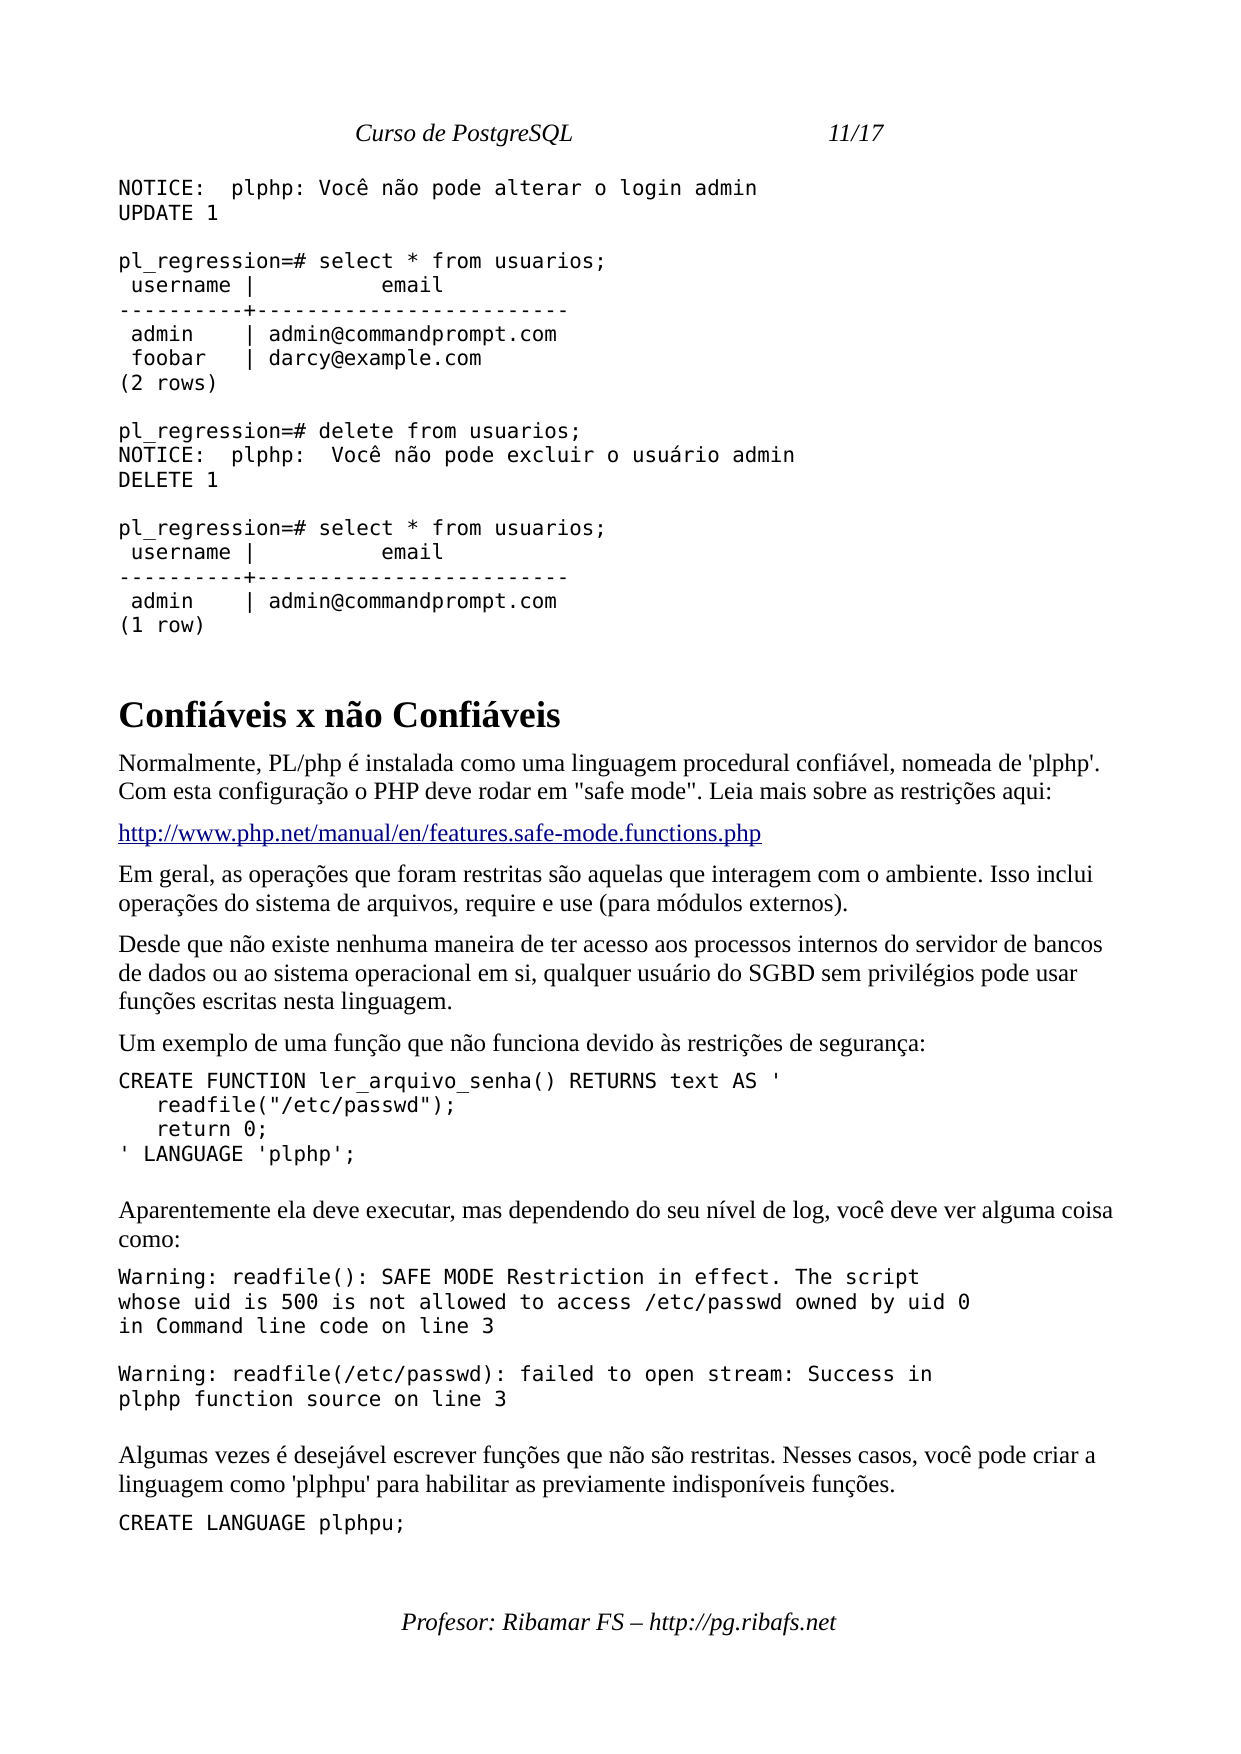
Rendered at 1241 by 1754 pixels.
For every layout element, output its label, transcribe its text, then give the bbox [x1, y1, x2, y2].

text NOTICE: plphp: Você não pode excluir o usuário admin [118, 443, 1122, 468]
text foobar | darcy@example.com [118, 346, 1122, 371]
text pl_regression=# delete from usuarios; [118, 419, 1122, 443]
text Warning: readfile(): SAFE MODE Restriction in effect. The script [118, 1265, 1122, 1290]
text Algumas vezes é desejável escrever funções que não são restritas. Nesses casos, você pode criar a linguagem como 'plphpu' para habilitar as previamente indisponíveis funções. [118, 1441, 1122, 1498]
text ' LANGUAGE 'plphp'; [118, 1142, 1122, 1166]
text (2 rows) [118, 371, 1122, 395]
text ----------+------------------------- [118, 565, 1122, 589]
text Desde que não existe nenhuma maneira de ter acesso aos processos internos do servidor de bancos de dados ou ao sistema operacional em si, qualquer usuário do SGBD sem privilégios pode usar funções escritas nesta linguagem. [118, 929, 1122, 1015]
text Warning: readfile(/etc/passwd): failed to open stream: Success in [118, 1362, 1122, 1387]
text DELETE 1 [118, 468, 1122, 492]
text return 0; [118, 1117, 1122, 1142]
text admin | admin@commandprompt.com [118, 322, 1122, 346]
text CREATE LANGUAGE plphpu; [118, 1511, 1122, 1535]
text whose uid is 500 is not allowed to access /etc/passwd owned by uid 0 [118, 1290, 1122, 1314]
text in Command line code on line 3 [118, 1314, 1122, 1338]
text CREATE FUNCTION ler_arquivo_senha() RETURNS text AS ' [118, 1069, 1122, 1093]
text Um exemplo de uma função que não funciona devido às restrições de segurança: [118, 1028, 1122, 1056]
text username | email [118, 273, 1122, 298]
text ----------+------------------------- [118, 298, 1122, 322]
text NOTICE: plphp: Você não pode alterar o login admin [118, 176, 1122, 201]
subtitle Confiáveis x não Confiáveis [118, 692, 1122, 735]
text plphp function source on line 3 [118, 1387, 1122, 1411]
text http://www.php.net/manual/en/features.safe-mode.functions.php [118, 818, 1122, 846]
text Em geral, as operações que foram restritas são aquelas que interagem com o ambiente. Isso inclui operações do sistema de arquivos, require e use (para módulos externos). [118, 859, 1122, 916]
text username | email [118, 540, 1122, 565]
text Aparentemente ela deve executar, mas dependendo do seu nível de log, você deve ver alguma coisa como: [118, 1195, 1122, 1253]
text pl_regression=# select * from usuarios; [118, 249, 1122, 273]
text pl_regression=# select * from usuarios; [118, 516, 1122, 540]
text Normalmente, PL/php é instalada como uma linguagem procedural confiável, nomeada de 'plphp'. Com esta configuração o PHP deve rodar em "safe mode". Leia mais sobre as restrições aqui: [118, 748, 1122, 805]
text readfile("/etc/passwd"); [118, 1093, 1122, 1117]
text UPDATE 1 [118, 201, 1122, 225]
text (1 row) [118, 613, 1122, 637]
text admin | admin@commandprompt.com [118, 589, 1122, 613]
